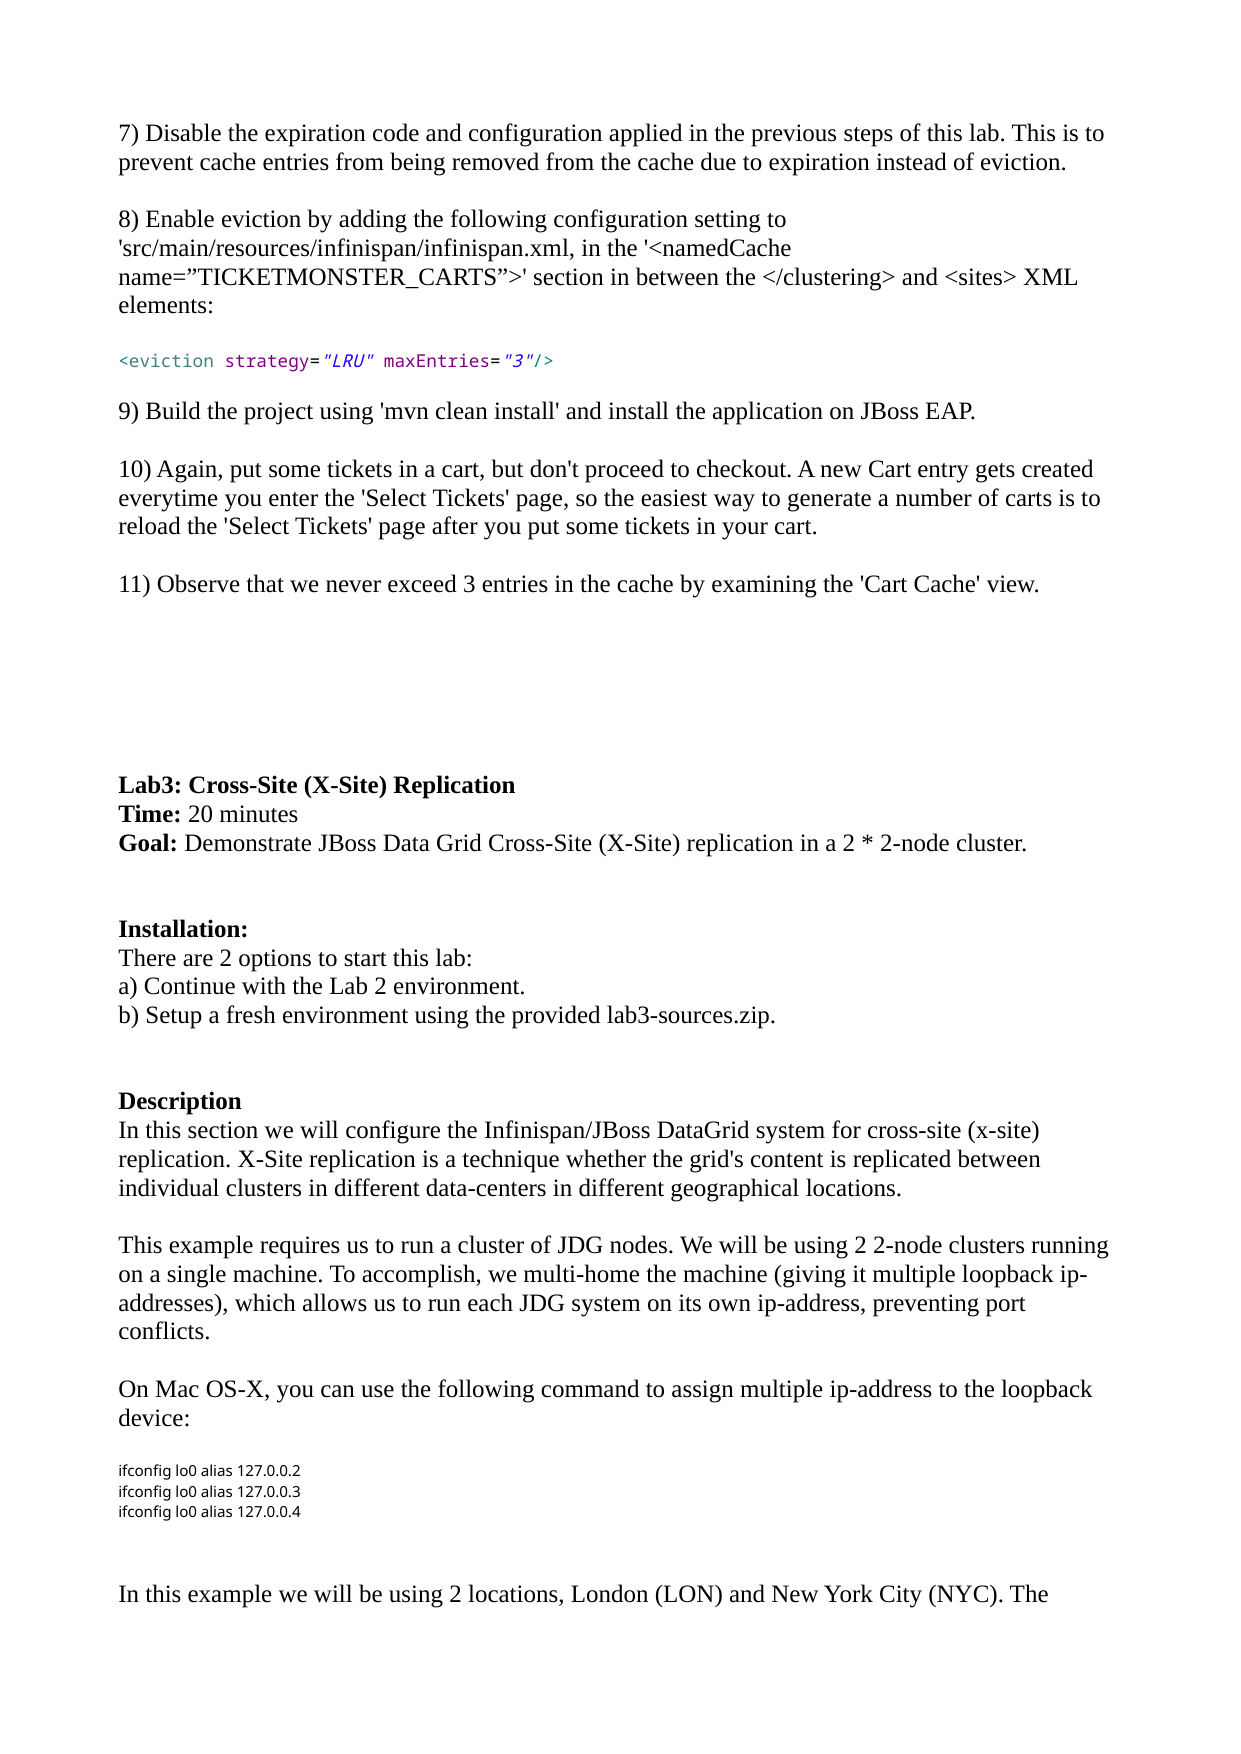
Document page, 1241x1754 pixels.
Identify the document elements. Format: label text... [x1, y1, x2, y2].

text ifconfig lo0 alias 127.0.0.4 [118, 1501, 1122, 1522]
text 10) Again, put some tickets in a cart, but don't proceed to checkout. A new Cart entry gets created everytime you enter the 'Select Tickets' page, so the easiest way to generate a number of carts is to reload the 'Select Tickets' page after you put some tickets in your cart. [118, 454, 1122, 540]
text There are 2 options to start this lab: [118, 943, 1122, 971]
text This example requires us to run a cluster of JDG nodes. We will be using 2 2-node clusters running on a single machine. To accomplish, we multi-home the machine (giving it multiple loopback ip-addresses), which allows us to run each JDG system on its own ip-address, preventing port conflicts. [118, 1230, 1122, 1345]
text a) Continue with the Lab 2 environment. [118, 971, 1122, 1000]
text b) Setup a fresh environment using the provided lab3-sources.zip. [118, 1000, 1122, 1029]
text <eviction strategy="LRU" maxEntries="3"/> [118, 348, 1122, 372]
text 9) Build the project using 'mvn clean install' and install the application on JBoss EAP. [118, 396, 1122, 425]
text On Mac OS-X, you can use the following command to assign multiple ip-address to the loopback device: [118, 1374, 1122, 1431]
text Time: 20 minutes [118, 799, 1122, 828]
text Goal: Demonstrate JBoss Data Grid Cross-Site (X-Site) replication in a 2 * 2-node cluster. [118, 828, 1122, 856]
text In this section we will configure the Infinispan/JBoss DataGrid system for cross-site (x-site) replication. X-Site replication is a technique whether the grid's content is replicated between individual clusters in different data-centers in different geographical locations. [118, 1115, 1122, 1201]
text In this example we will be using 2 locations, London (LON) and New York City (NYC). The [118, 1579, 1122, 1608]
text ifconfig lo0 alias 127.0.0.2 [118, 1460, 1122, 1481]
text ifconfig lo0 alias 127.0.0.3 [118, 1481, 1122, 1501]
text 8) Enable eviction by adding the following configuration setting to 'src/main/resources/infinispan/infinispan.xml, in the '<namedCache name=”TICKETMONSTER_CARTS”>' section in between the </clustering> and <sites> XML elements: [118, 204, 1122, 319]
text Installation: [118, 914, 1122, 943]
text 11) Observe that we never exceed 3 entries in the cache by examining the 'Cart Cache' view. [118, 569, 1122, 598]
text Lab3: Cross-Site (X-Site) Replication [118, 770, 1122, 799]
text 7) Disable the expiration code and configuration applied in the previous steps of this lab. This is to prevent cache entries from being removed from the cache due to expiration instead of eviction. [118, 118, 1122, 176]
text Description [118, 1086, 1122, 1115]
